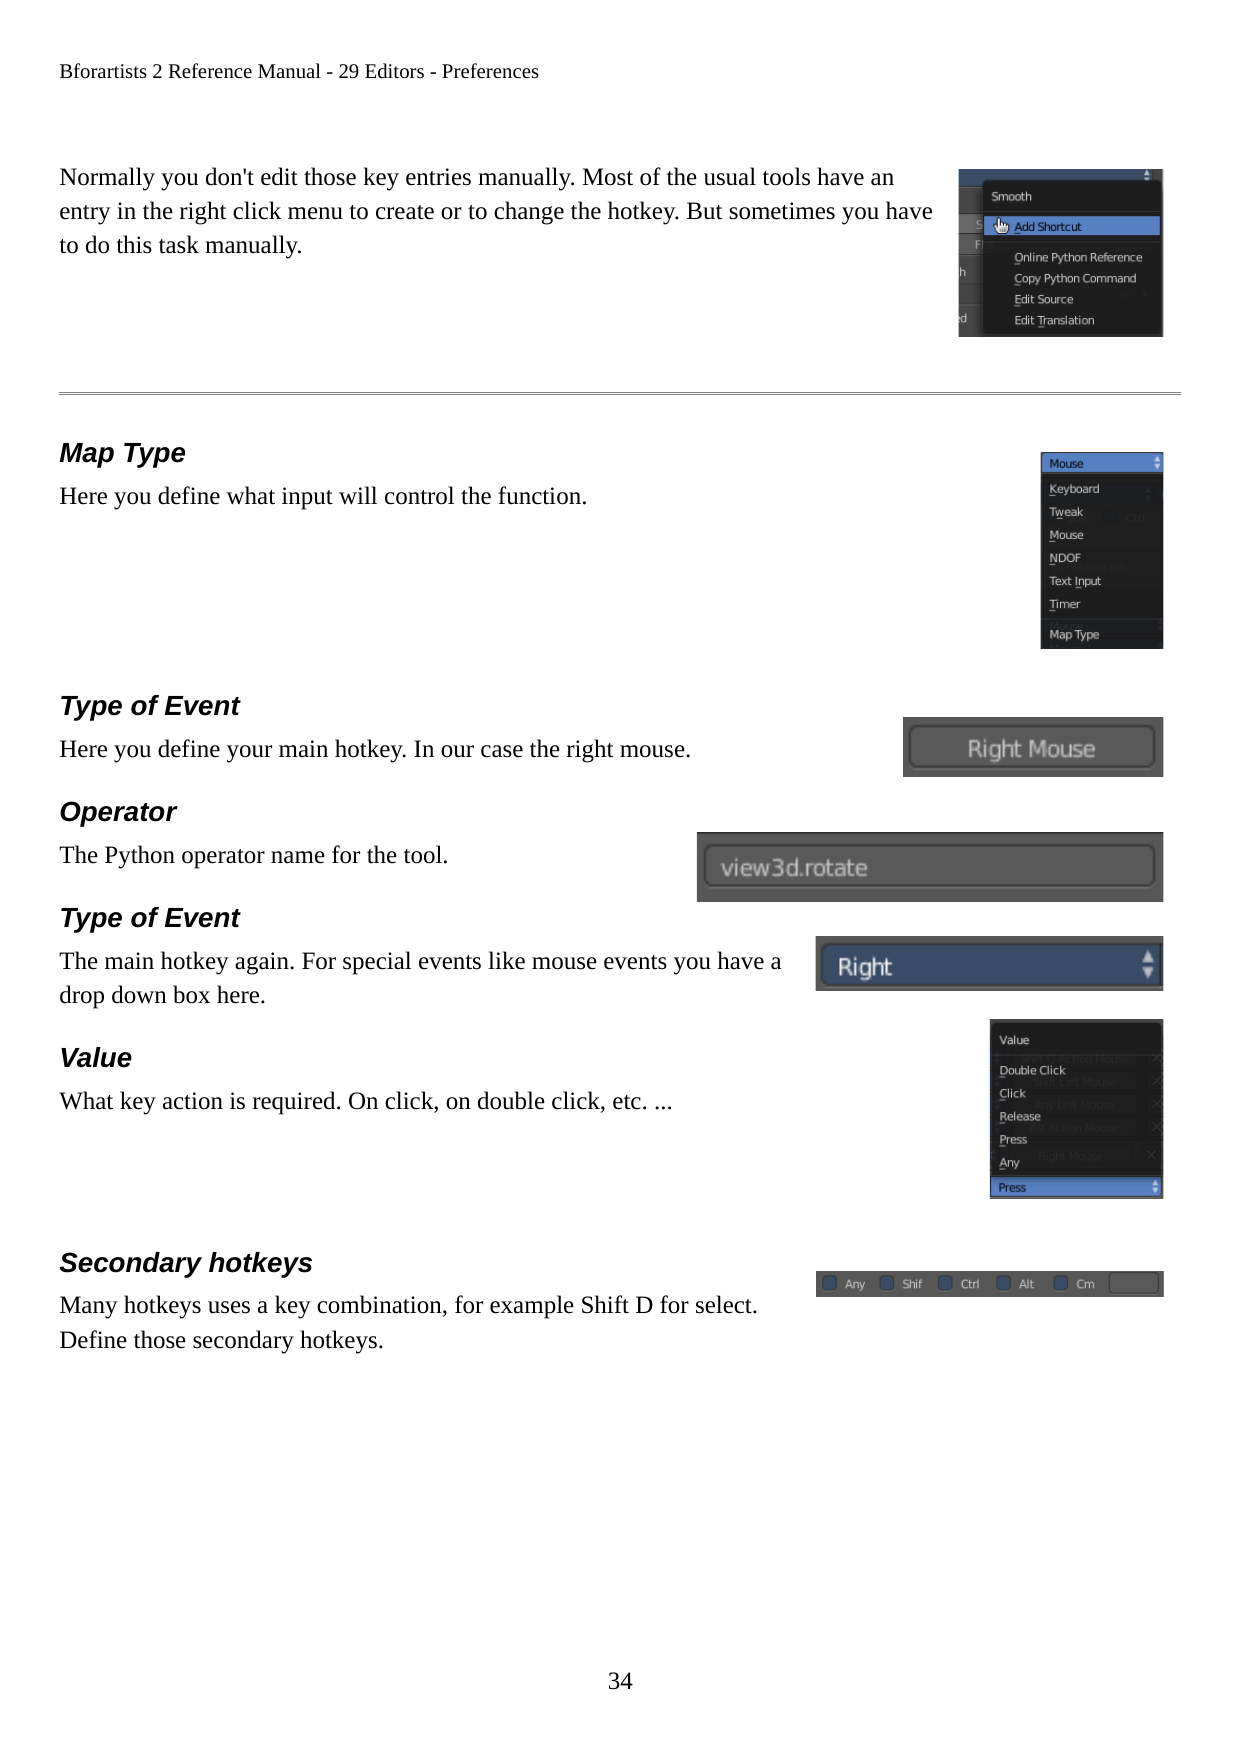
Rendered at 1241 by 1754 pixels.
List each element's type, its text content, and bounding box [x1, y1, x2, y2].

text Normally you don't edit those key entries manually. Most of the usual tools have an entry in the right click menu to create or to change the hotkey. But sometimes you have to do this task manually. [59, 162, 1181, 259]
subtitle Secondary hotkeys [59, 1246, 1181, 1278]
picture [696, 832, 1164, 902]
text The main hotkey again. For special events like mouse events you have a drop down box here. [59, 946, 1181, 1009]
subtitle Map Type [59, 436, 1181, 468]
text Many hotkeys uses a key combination, for example Shift D for select. Define those secondary hotkeys. [59, 1290, 1181, 1353]
picture [816, 1271, 1164, 1297]
picture [815, 936, 1164, 991]
subtitle Operator [59, 796, 1181, 827]
subtitle Type of Event [59, 689, 1181, 721]
subtitle Type of Event [59, 901, 1181, 933]
text Here you define what input will control the function. [59, 481, 1040, 509]
text The Python operator name for the tool. [59, 840, 696, 869]
text Here you define your main hotkey. In our case the right mouse. [59, 734, 903, 763]
picture [903, 717, 1164, 777]
picture [989, 1019, 1164, 1199]
text What key action is required. On click, on double click, etc. ... [59, 1086, 989, 1115]
subtitle [1164, 1042, 1181, 1074]
subtitle Value [59, 1042, 989, 1074]
picture [1040, 452, 1164, 649]
picture [958, 169, 1164, 337]
